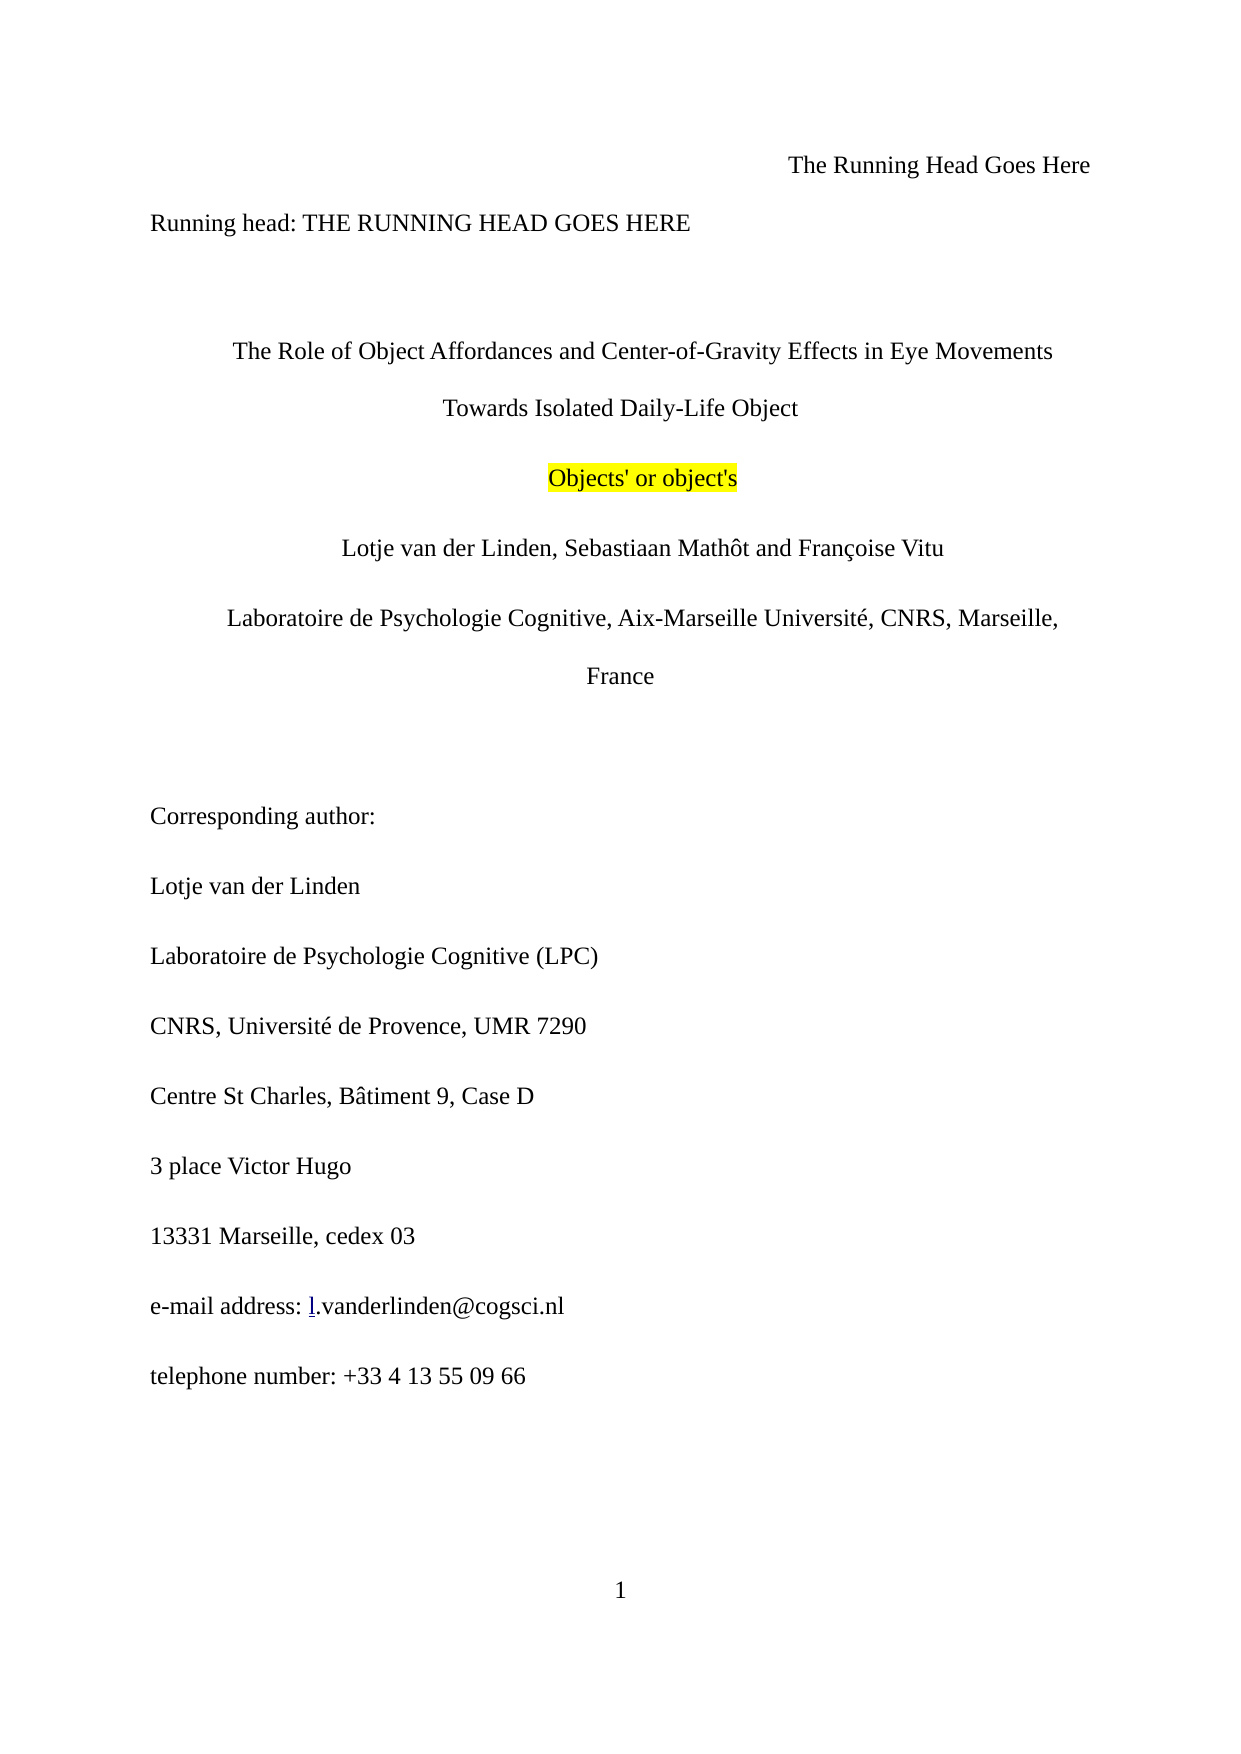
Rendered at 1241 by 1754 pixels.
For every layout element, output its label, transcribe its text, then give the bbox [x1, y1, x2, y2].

text Running head: THE RUNNING HEAD GOES HERE [150, 208, 1091, 237]
text 3 place Victor Hugo [150, 1151, 1091, 1179]
text Corresponding author: [150, 801, 1091, 829]
text e-mail address: l.vanderlinden@cogsci.nl [150, 1291, 1091, 1319]
text Laboratoire de Psychologie Cognitive, Aix-Marseille Université, CNRS, Marseille, France [150, 603, 1091, 689]
text Lotje van der Linden [150, 871, 1091, 899]
text Lotje van der Linden, Sebastiaan Mathôt and Françoise Vitu [150, 533, 1091, 562]
text Objects' or object's [150, 463, 1091, 492]
text telephone number: +33 4 13 55 09 66 [150, 1361, 1091, 1389]
text Laboratoire de Psychologie Cognitive (LPC) [150, 941, 1091, 969]
text The Role of Object Affordances and Center-of-Gravity Effects in Eye Movements Towards Isolated Daily-Life Object [150, 336, 1091, 422]
text 13331 Marseille, cedex 03 [150, 1221, 1091, 1249]
text Centre St Charles, Bâtiment 9, Case D [150, 1081, 1091, 1109]
text CNRS, Université de Provence, UMR 7290 [150, 1011, 1091, 1039]
